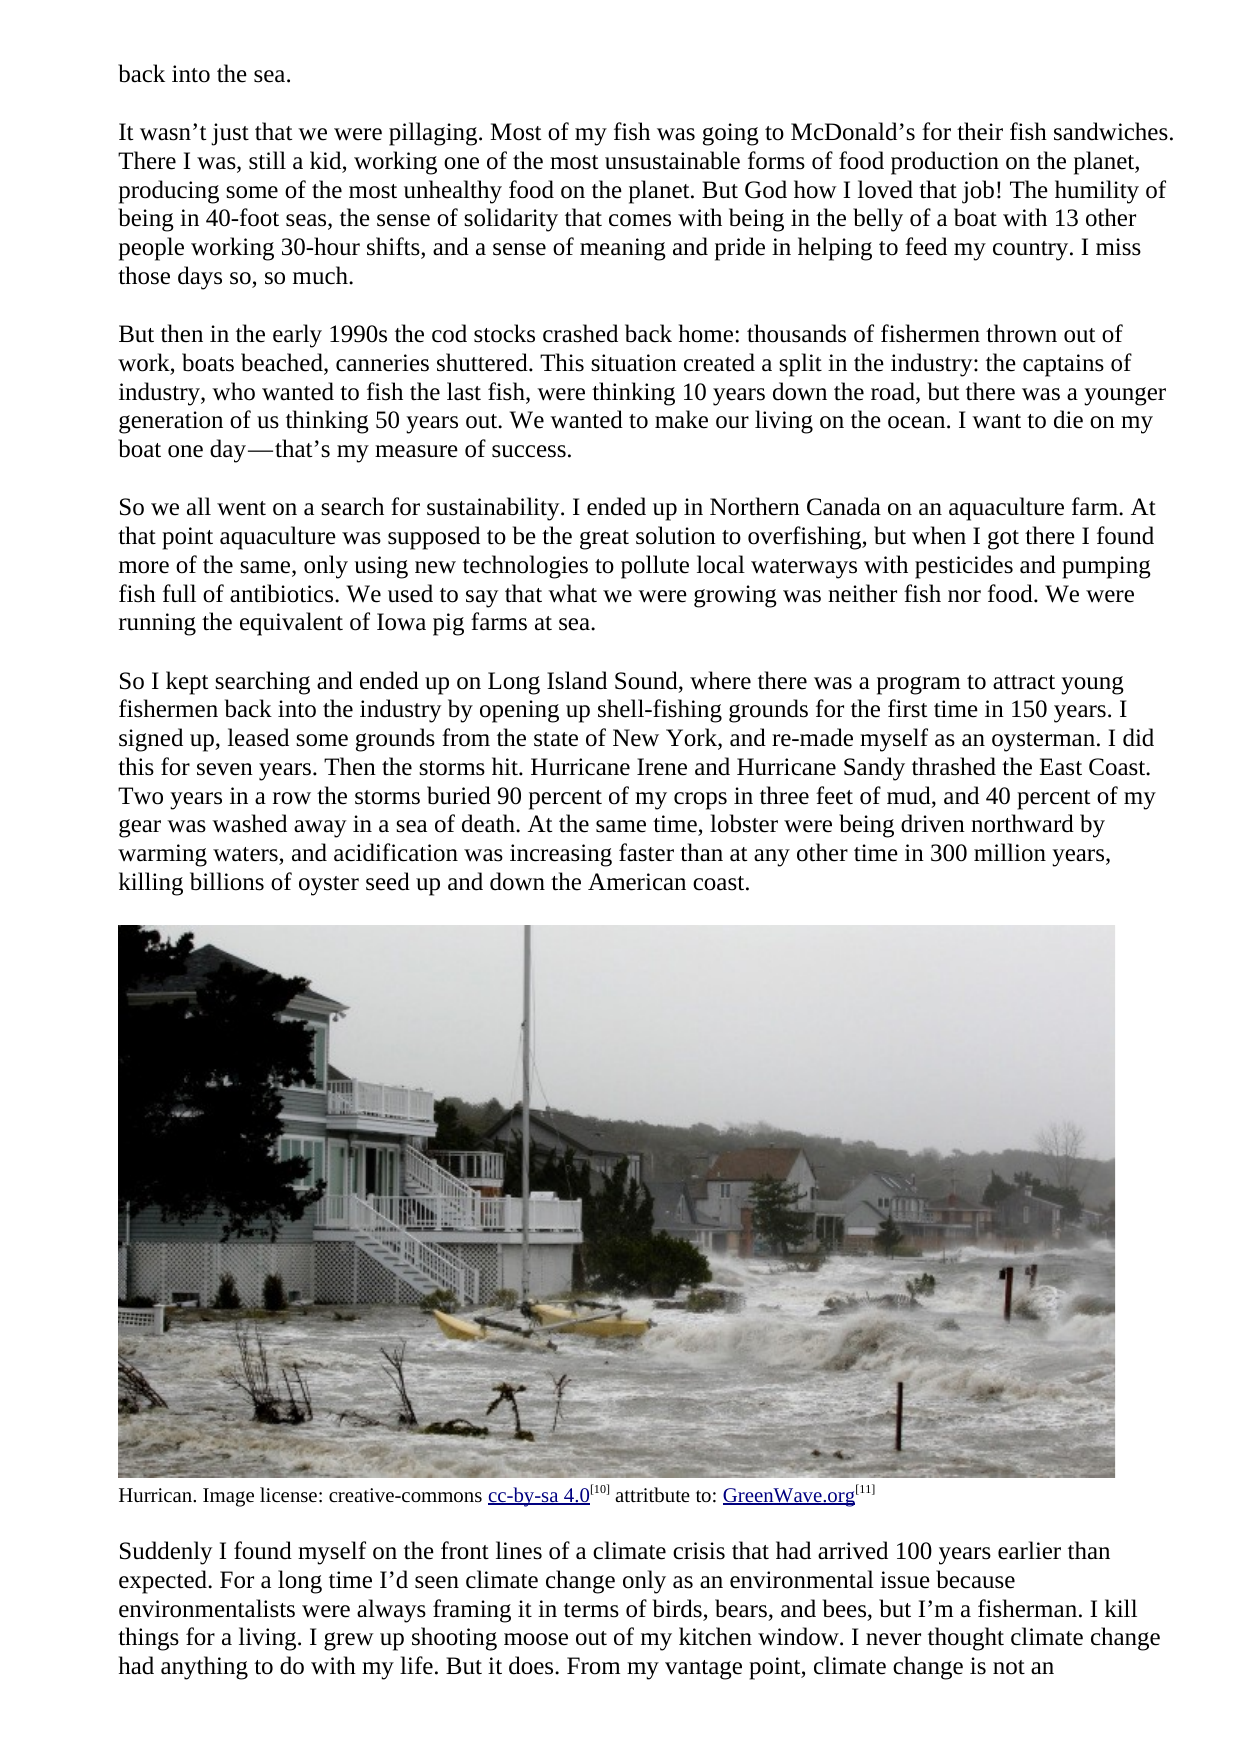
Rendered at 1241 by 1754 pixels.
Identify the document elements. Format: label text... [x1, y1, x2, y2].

text Suddenly I found myself on the front lines of a climate crisis that had arrived 100 years earlier than expected. For a long time I’d seen climate change only as an environmental issue because environmentalists were always framing it in terms of birds, bears, and bees, but I’m a fisherman. I kill things for a living. I grew up shooting moose out of my kitchen window. I never thought climate change had anything to do with my life. But it does. From my vantage point, climate change is not an [118, 1536, 1181, 1680]
picture [118, 925, 1116, 1478]
text Hurrican. Image license: creative-commons cc-by-sa 4.0 attritbute to: GreenWave.org [118, 925, 1181, 1507]
text So I kept searching and ended up on Long Island Sound, where there was a program to attract young fishermen back into the industry by opening up shell-fishing grounds for the first time in 150 years. I signed up, leased some grounds from the state of New York, and re-made myself as an oysterman. I did this for seven years. Then the storms hit. Hurricane Irene and Hurricane Sandy thrashed the East Coast. Two years in a row the storms buried 90 percent of my crops in three feet of mud, and 40 percent of my gear was washed away in a sea of death. At the same time, lobster were being driven northward by warming waters, and acidification was increasing faster than at any other time in 300 million years, killing billions of oyster seed up and down the American coast. [118, 666, 1181, 896]
text But then in the early 1990s the cod stocks crashed back home: thousands of fishermen thrown out of work, boats beached, canneries shuttered. This situation created a split in the industry: the captains of industry, who wanted to fish the last fish, were thinking 10 years down the road, but there was a younger generation of us thinking 50 years out. We wanted to make our living on the ocean. I want to die on my boat one day — that’s my measure of success. [118, 319, 1181, 463]
text back into the sea. [118, 59, 1181, 88]
text It wasn’t just that we were pillaging. Most of my fish was going to McDonald’s for their fish sandwiches. There I was, still a kid, working one of the most unsustainable forms of food production on the planet, producing some of the most unhealthy food on the planet. But God how I loved that job! The humility of being in 40-foot seas, the sense of solidarity that comes with being in the belly of a boat with 13 other people working 30-hour shifts, and a sense of meaning and pride in helping to feed my country. I miss those days so, so much. [118, 117, 1181, 290]
text So we all went on a search for sustainability. I ended up in Northern Canada on an aquaculture farm. At that point aquaculture was supposed to be the great solution to overfishing, but when I got there I found more of the same, only using new technologies to pollute local waterways with pesticides and pumping fish full of antibiotics. We used to say that what we were growing was neither fish nor food. We were running the equivalent of Iowa pig farms at sea. [118, 492, 1181, 636]
